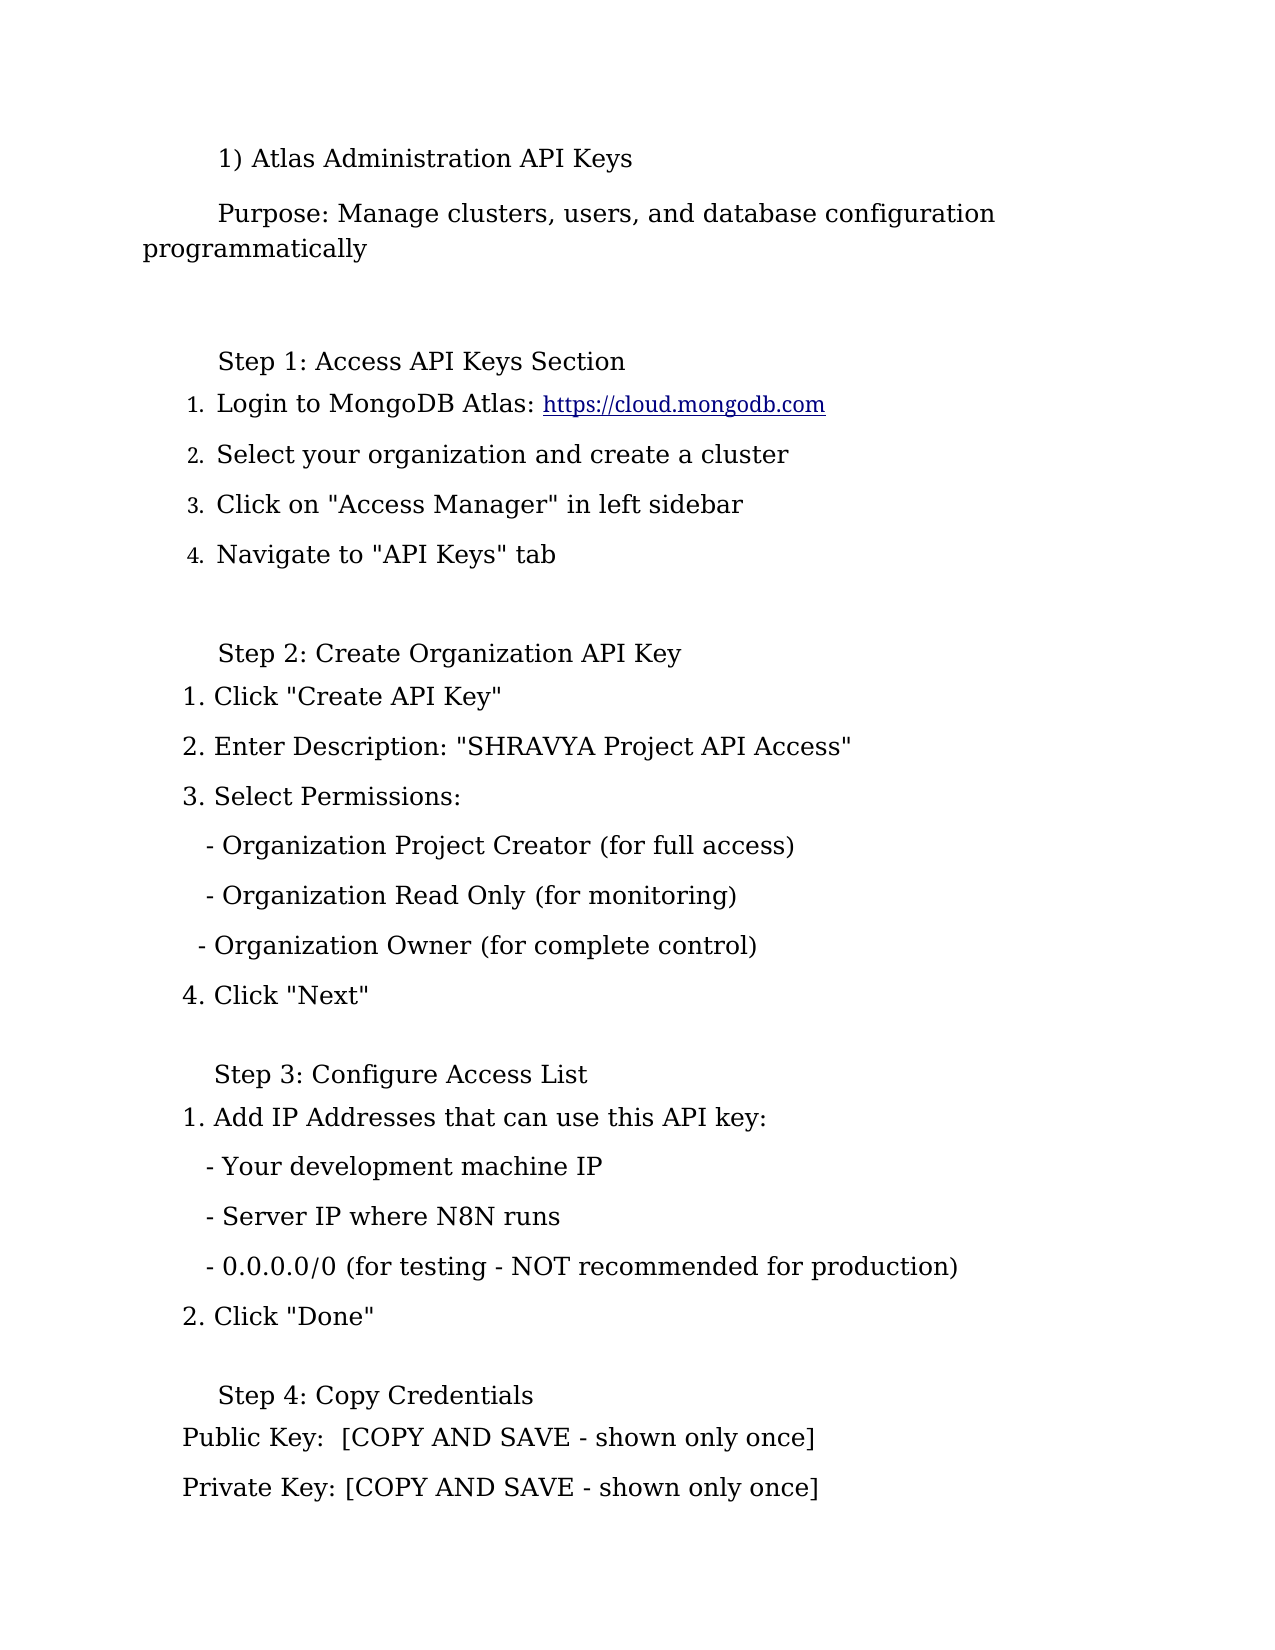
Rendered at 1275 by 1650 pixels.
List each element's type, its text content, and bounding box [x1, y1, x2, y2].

text 4. Click "Next" [142, 979, 1133, 1009]
text Private Key: [COPY AND SAVE - shown only once] [142, 1472, 1133, 1502]
text Public Key: [COPY AND SAVE - shown only once] [142, 1422, 1133, 1452]
list Navigate to "API Keys" tab [187, 539, 1133, 570]
text 1. Add IP Addresses that can use this API key: [142, 1101, 1133, 1131]
subtitle Step 3: Configure Access List [142, 1059, 1133, 1089]
subtitle Step 2: Create Organization API Key [142, 638, 1133, 668]
text - Organization Owner (for complete control) [142, 929, 1133, 959]
text Purpose: Manage clusters, users, and database configuration programmatically [142, 198, 1133, 263]
text 1. Click "Create API Key" [142, 681, 1133, 711]
text 1) Atlas Administration API Keys [139, 142, 1133, 172]
text - Your development machine IP [142, 1151, 1133, 1181]
text 2. Enter Description: "SHRAVYA Project API Access" [142, 730, 1133, 760]
text - Organization Read Only (for monitoring) [142, 880, 1133, 910]
subtitle Step 4: Copy Credentials [142, 1379, 1133, 1409]
list Click on "Access Manager" in left sidebar [187, 489, 1133, 520]
list Select your organization and create a cluster [187, 438, 1133, 469]
list Login to MongoDB Atlas: https://cloud.mongodb.com [187, 388, 1133, 419]
text - 0.0.0.0/0 (for testing - NOT recommended for production) [142, 1251, 1133, 1281]
text 2. Click "Done" [142, 1300, 1133, 1330]
text - Organization Project Creator (for full access) [142, 830, 1133, 860]
text 3. Select Permissions: [142, 780, 1133, 810]
subtitle Step 1: Access API Keys Section [142, 346, 1133, 376]
text - Server IP where N8N runs [142, 1201, 1133, 1231]
